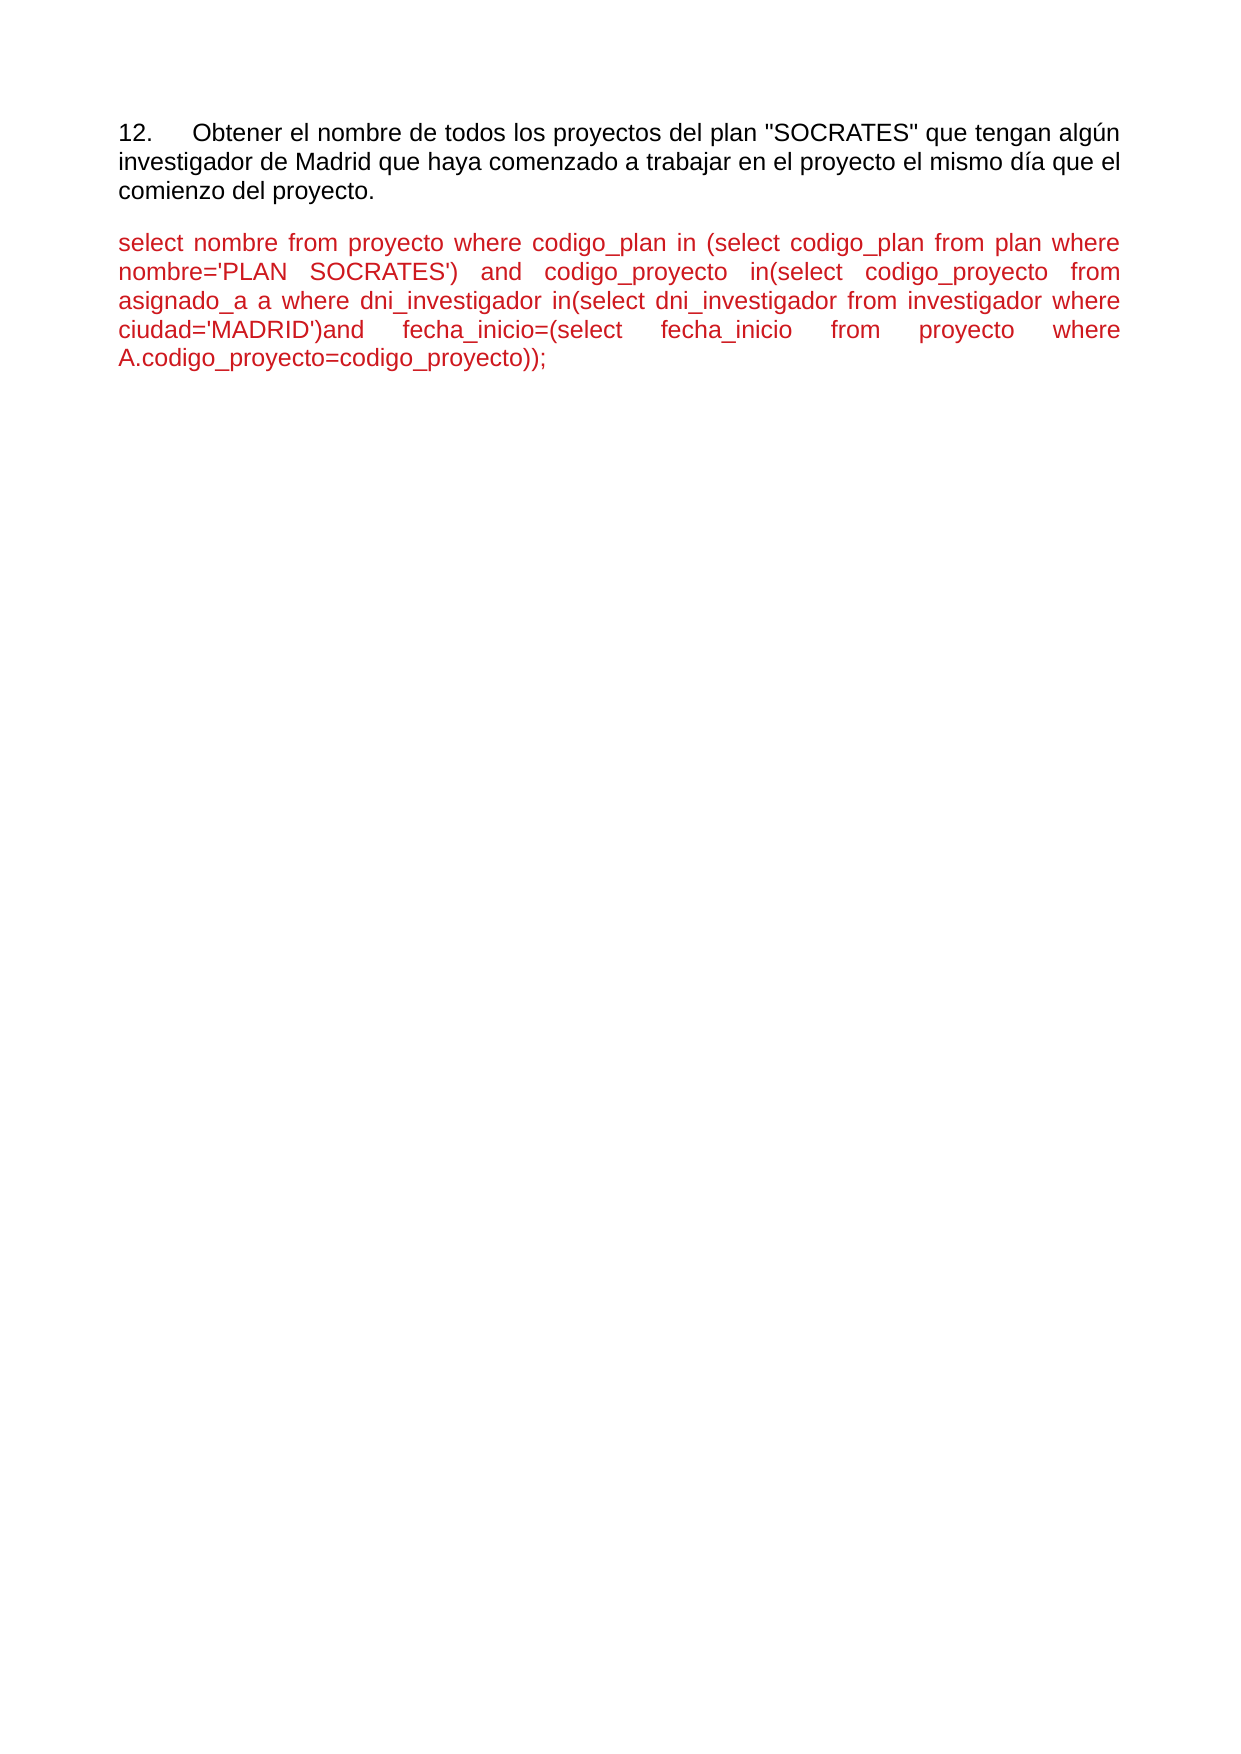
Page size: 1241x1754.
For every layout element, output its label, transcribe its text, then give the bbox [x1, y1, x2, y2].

text select nombre from proyecto where codigo_plan in (select codigo_plan from plan where nombre='PLAN SOCRATES') and codigo_proyecto in(select codigo_proyecto from asignado_a a where dni_investigador in(select dni_investigador from investigador where ciudad='MADRID')and fecha_inicio=(select fecha_inicio from proyecto where A.codigo_proyecto=codigo_proyecto)); [118, 228, 1122, 372]
list Obtener el nombre de todos los proyectos del plan "SOCRATES" que tengan algún investigador de Madrid que haya comenzado a trabajar en el proyecto el mismo día que el comienzo del proyecto. [118, 118, 1122, 204]
